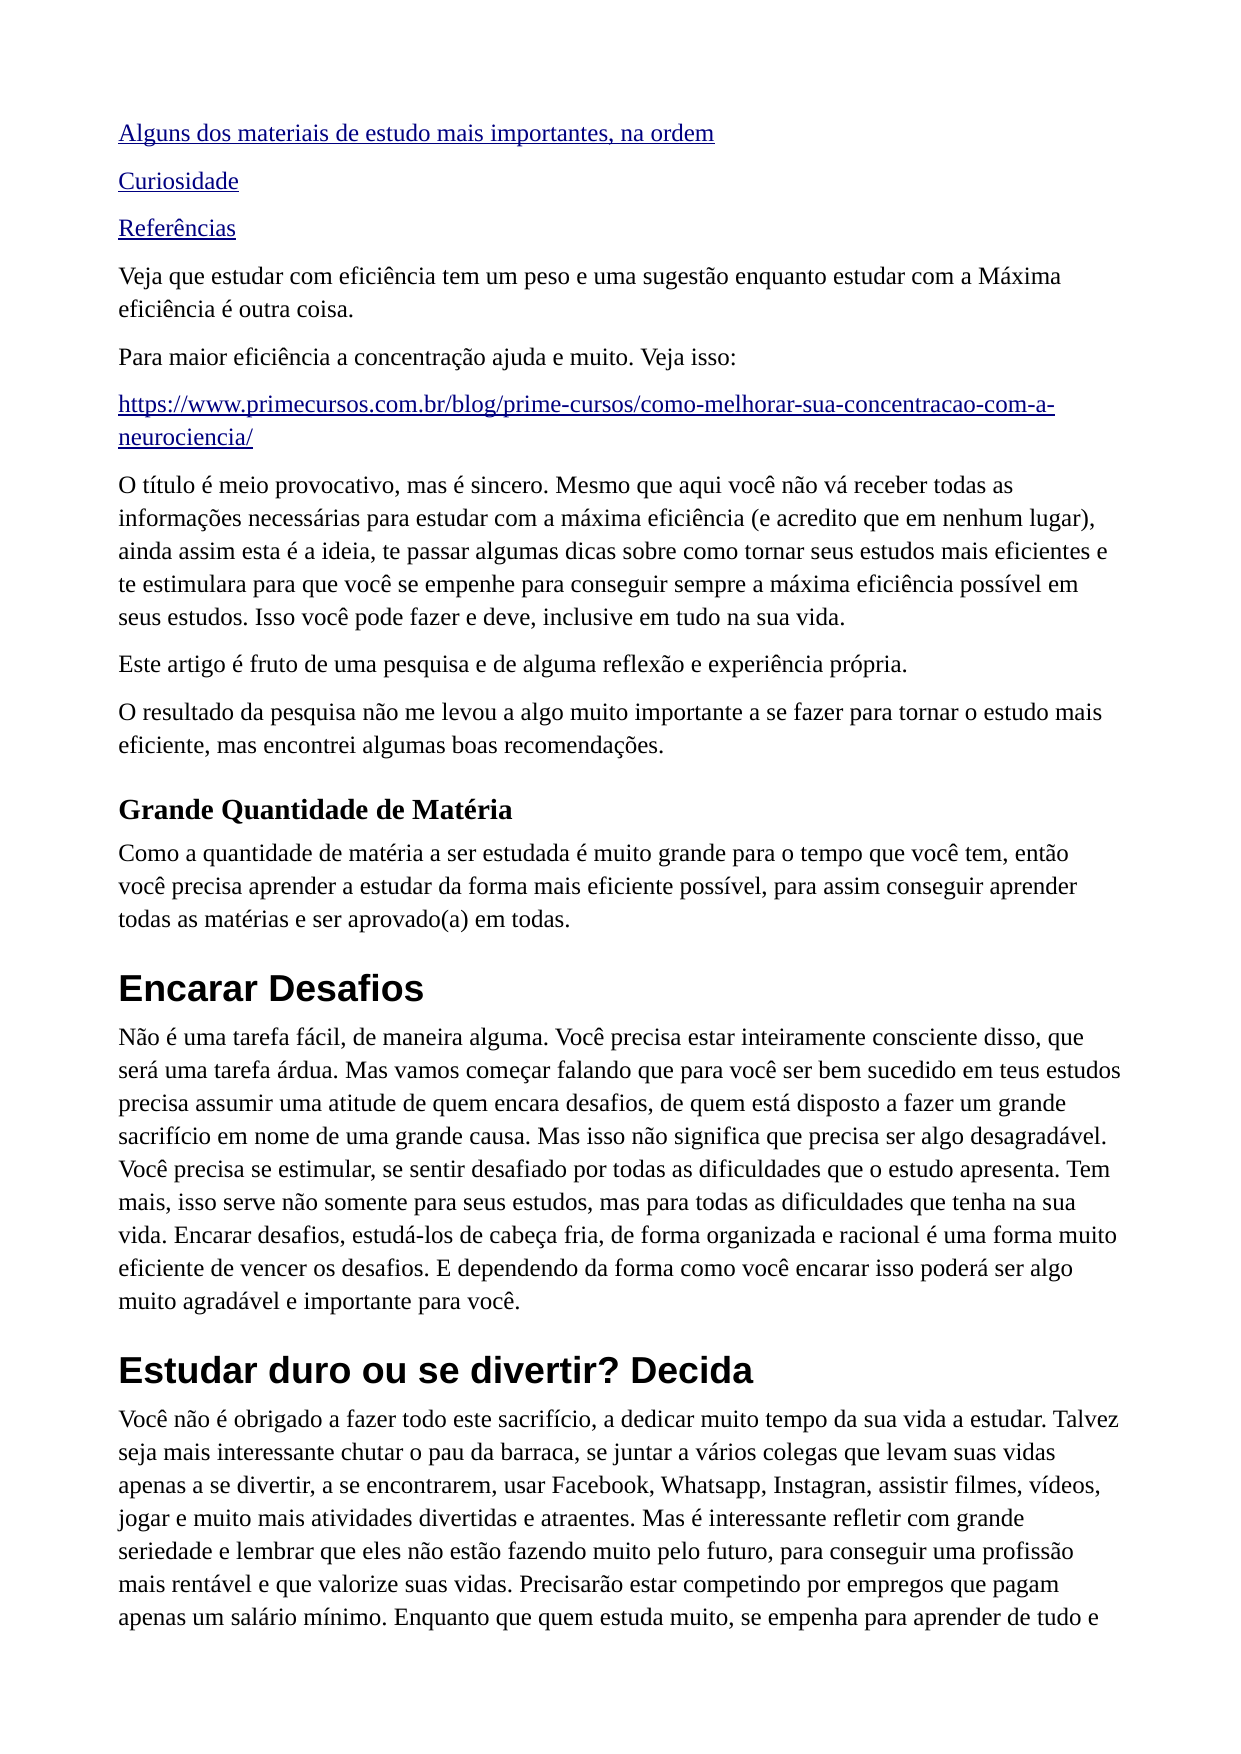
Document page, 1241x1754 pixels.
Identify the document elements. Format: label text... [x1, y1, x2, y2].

text Referências [118, 213, 1122, 242]
text Não é uma tarefa fácil, de maneira alguma. Você precisa estar inteiramente consciente disso, que será uma tarefa árdua. Mas vamos começar falando que para você ser bem sucedido em teus estudos precisa assumir uma atitude de quem encara desafios, de quem está disposto a fazer um grande sacrifício em nome de uma grande causa. Mas isso não significa que precisa ser algo desagradável. Você precisa se estimular, se sentir desafiado por todas as dificuldades que o estudo apresenta. Tem mais, isso serve não somente para seus estudos, mas para todas as dificuldades que tenha na sua vida. Encarar desafios, estudá-los de cabeça fria, de forma organizada e racional é uma forma muito eficiente de vencer os desafios. E dependendo da forma como você encarar isso poderá ser algo muito agradável e importante para você. [118, 1022, 1122, 1315]
text Curiosidade [118, 166, 1122, 194]
text Alguns dos materiais de estudo mais importantes, na ordem [118, 118, 1122, 147]
subtitle Estudar duro ou se divertir? Decida [118, 1348, 1122, 1392]
text Para maior eficiência a concentração ajuda e muito. Veja isso: [118, 342, 1122, 370]
text O resultado da pesquisa não me levou a algo muito importante a se fazer para tornar o estudo mais eficiente, mas encontrei algumas boas recomendações. [118, 697, 1122, 759]
subtitle Encarar Desafios [118, 967, 1122, 1010]
text Veja que estudar com eficiência tem um peso e uma sugestão enquanto estudar com a Máxima eficiência é outra coisa. [118, 261, 1122, 323]
text Você não é obrigado a fazer todo este sacrifício, a dedicar muito tempo da sua vida a estudar. Talvez seja mais interessante chutar o pau da barraca, se juntar a vários colegas que levam suas vidas apenas a se divertir, a se encontrarem, usar Facebook, Whatsapp, Instagran, assistir filmes, vídeos, jogar e muito mais atividades divertidas e atraentes. Mas é interessante refletir com grande seriedade e lembrar que eles não estão fazendo muito pelo futuro, para conseguir uma profissão mais rentável e que valorize suas vidas. Precisarão estar competindo por empregos que pagam apenas um salário mínimo. Enquanto que quem estuda muito, se empenha para aprender de tudo e [118, 1404, 1122, 1631]
text https://www.primecursos.com.br/blog/prime-cursos/como-melhorar-sua-concentracao-com-a-neurociencia/ [118, 389, 1122, 451]
subtitle Grande Quantidade de Matéria [118, 792, 1122, 826]
text Este artigo é fruto de uma pesquisa e de alguma reflexão e experiência própria. [118, 649, 1122, 678]
text Como a quantidade de matéria a ser estudada é muito grande para o tempo que você tem, então você precisa aprender a estudar da forma mais eficiente possível, para assim conseguir aprender todas as matérias e ser aprovado(a) em todas. [118, 838, 1122, 933]
text O título é meio provocativo, mas é sincero. Mesmo que aqui você não vá receber todas as informações necessárias para estudar com a máxima eficiência (e acredito que em nenhum lugar), ainda assim esta é a ideia, te passar algumas dicas sobre como tornar seus estudos mais eficientes e te estimulara para que você se empenhe para conseguir sempre a máxima eficiência possível em seus estudos. Isso você pode fazer e deve, inclusive em tudo na sua vida. [118, 470, 1122, 631]
